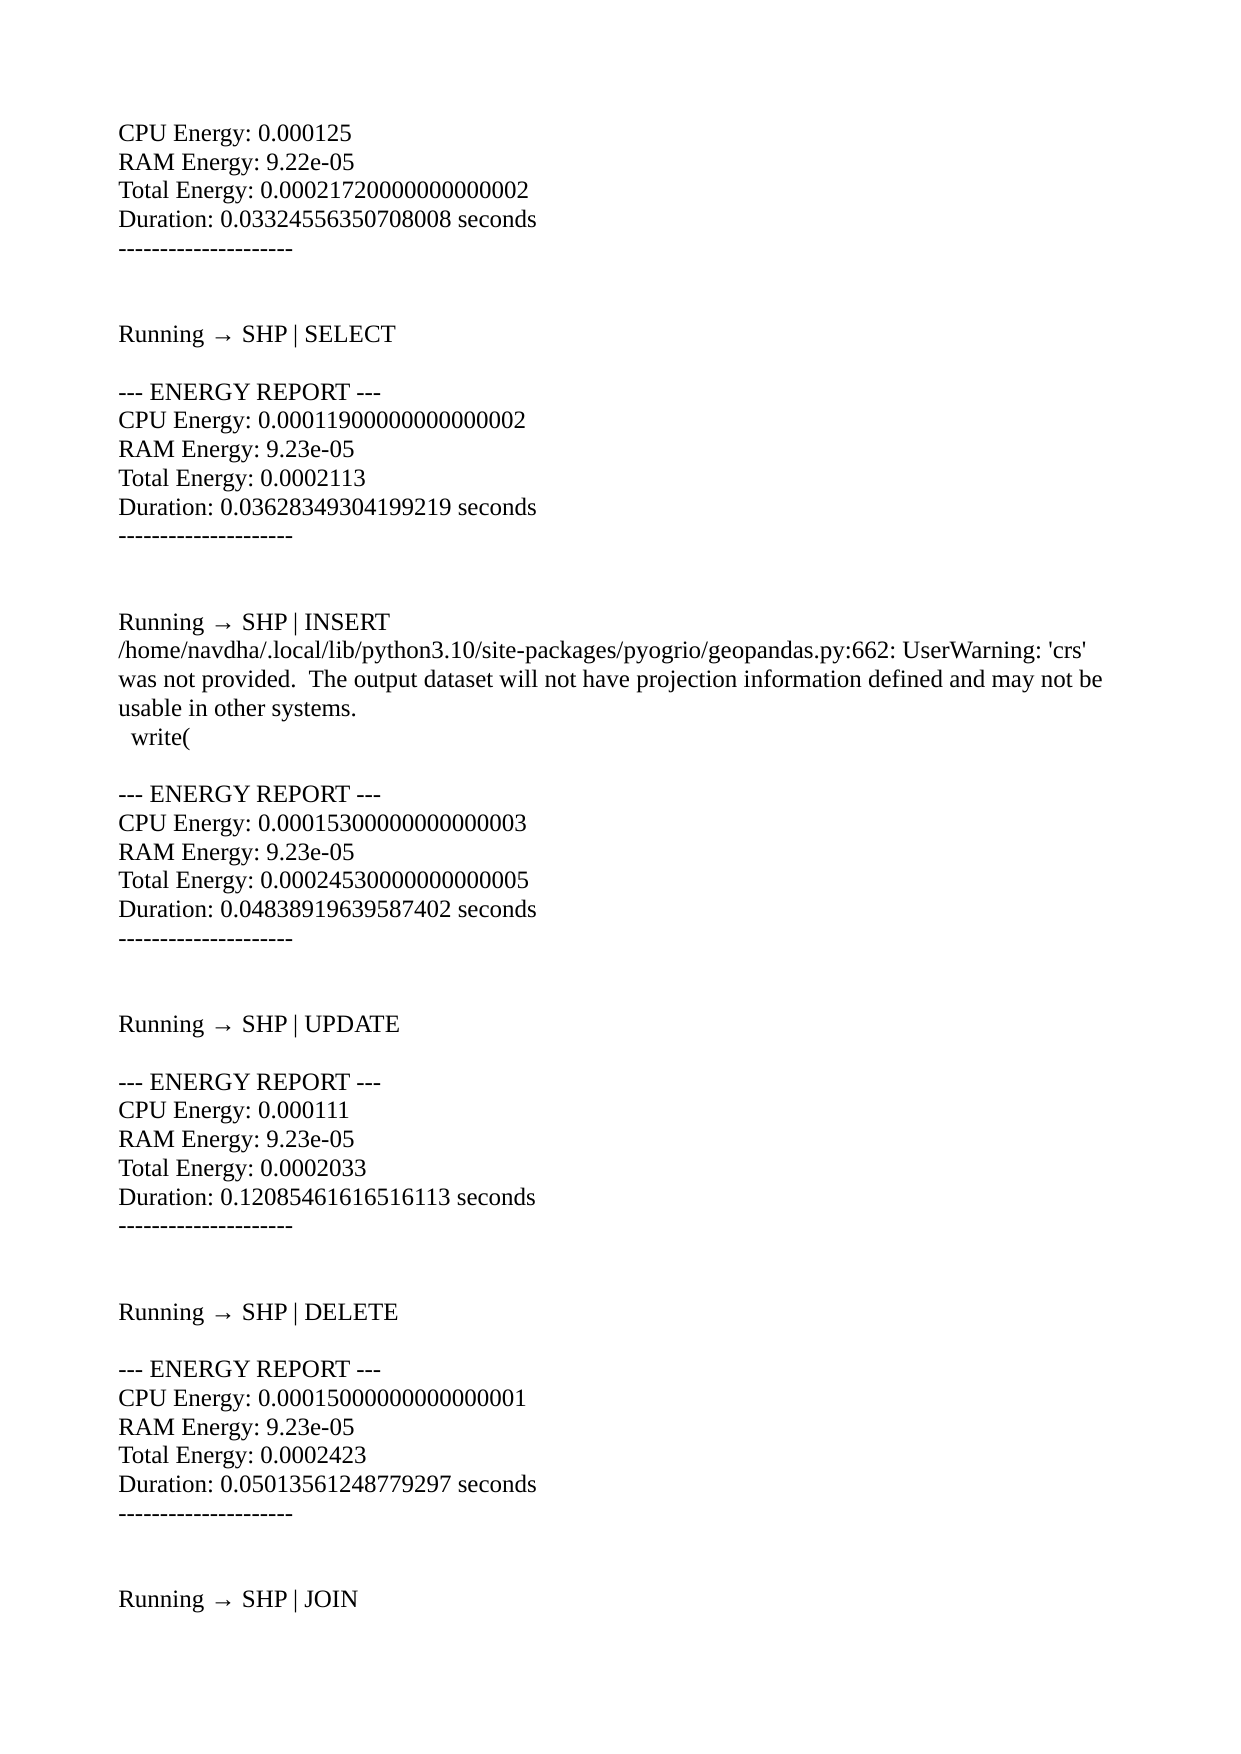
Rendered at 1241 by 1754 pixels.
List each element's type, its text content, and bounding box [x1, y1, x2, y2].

text CPU Energy: 0.00015000000000000001 [118, 1383, 1122, 1412]
text --------------------- [118, 1498, 1122, 1527]
text Duration: 0.03628349304199219 seconds [118, 492, 1122, 521]
text Duration: 0.05013561248779297 seconds [118, 1469, 1122, 1498]
text --- ENERGY REPORT --- [118, 1067, 1122, 1096]
text --- ENERGY REPORT --- [118, 779, 1122, 808]
text CPU Energy: 0.00015300000000000003 [118, 808, 1122, 837]
text --------------------- [118, 923, 1122, 952]
text Running → SHP | INSERT [118, 607, 1122, 636]
text --------------------- [118, 521, 1122, 549]
text RAM Energy: 9.23e-05 [118, 837, 1122, 866]
text write( [118, 722, 1122, 751]
text Running → SHP | SELECT [118, 319, 1122, 348]
text Total Energy: 0.00024530000000000005 [118, 866, 1122, 894]
text Total Energy: 0.0002423 [118, 1441, 1122, 1469]
text Running → SHP | DELETE [118, 1297, 1122, 1326]
text RAM Energy: 9.22e-05 [118, 147, 1122, 176]
text Duration: 0.04838919639587402 seconds [118, 894, 1122, 923]
text --------------------- [118, 233, 1122, 262]
text Running → SHP | JOIN [118, 1584, 1122, 1613]
text Duration: 0.12085461616516113 seconds [118, 1182, 1122, 1211]
text CPU Energy: 0.000111 [118, 1096, 1122, 1124]
text Duration: 0.03324556350708008 seconds [118, 204, 1122, 233]
text Total Energy: 0.0002033 [118, 1153, 1122, 1182]
text CPU Energy: 0.00011900000000000002 [118, 406, 1122, 434]
text Total Energy: 0.00021720000000000002 [118, 176, 1122, 204]
text CPU Energy: 0.000125 [118, 118, 1122, 147]
text RAM Energy: 9.23e-05 [118, 1124, 1122, 1153]
text --------------------- [118, 1211, 1122, 1239]
text Total Energy: 0.0002113 [118, 463, 1122, 492]
text RAM Energy: 9.23e-05 [118, 434, 1122, 463]
text Running → SHP | UPDATE [118, 1009, 1122, 1038]
text --- ENERGY REPORT --- [118, 377, 1122, 406]
text --- ENERGY REPORT --- [118, 1354, 1122, 1383]
text RAM Energy: 9.23e-05 [118, 1412, 1122, 1441]
text /home/navdha/.local/lib/python3.10/site-packages/pyogrio/geopandas.py:662: UserWarning: 'crs' was not provided. The output dataset will not have projection information defined and may not be usable in other systems. [118, 636, 1122, 722]
